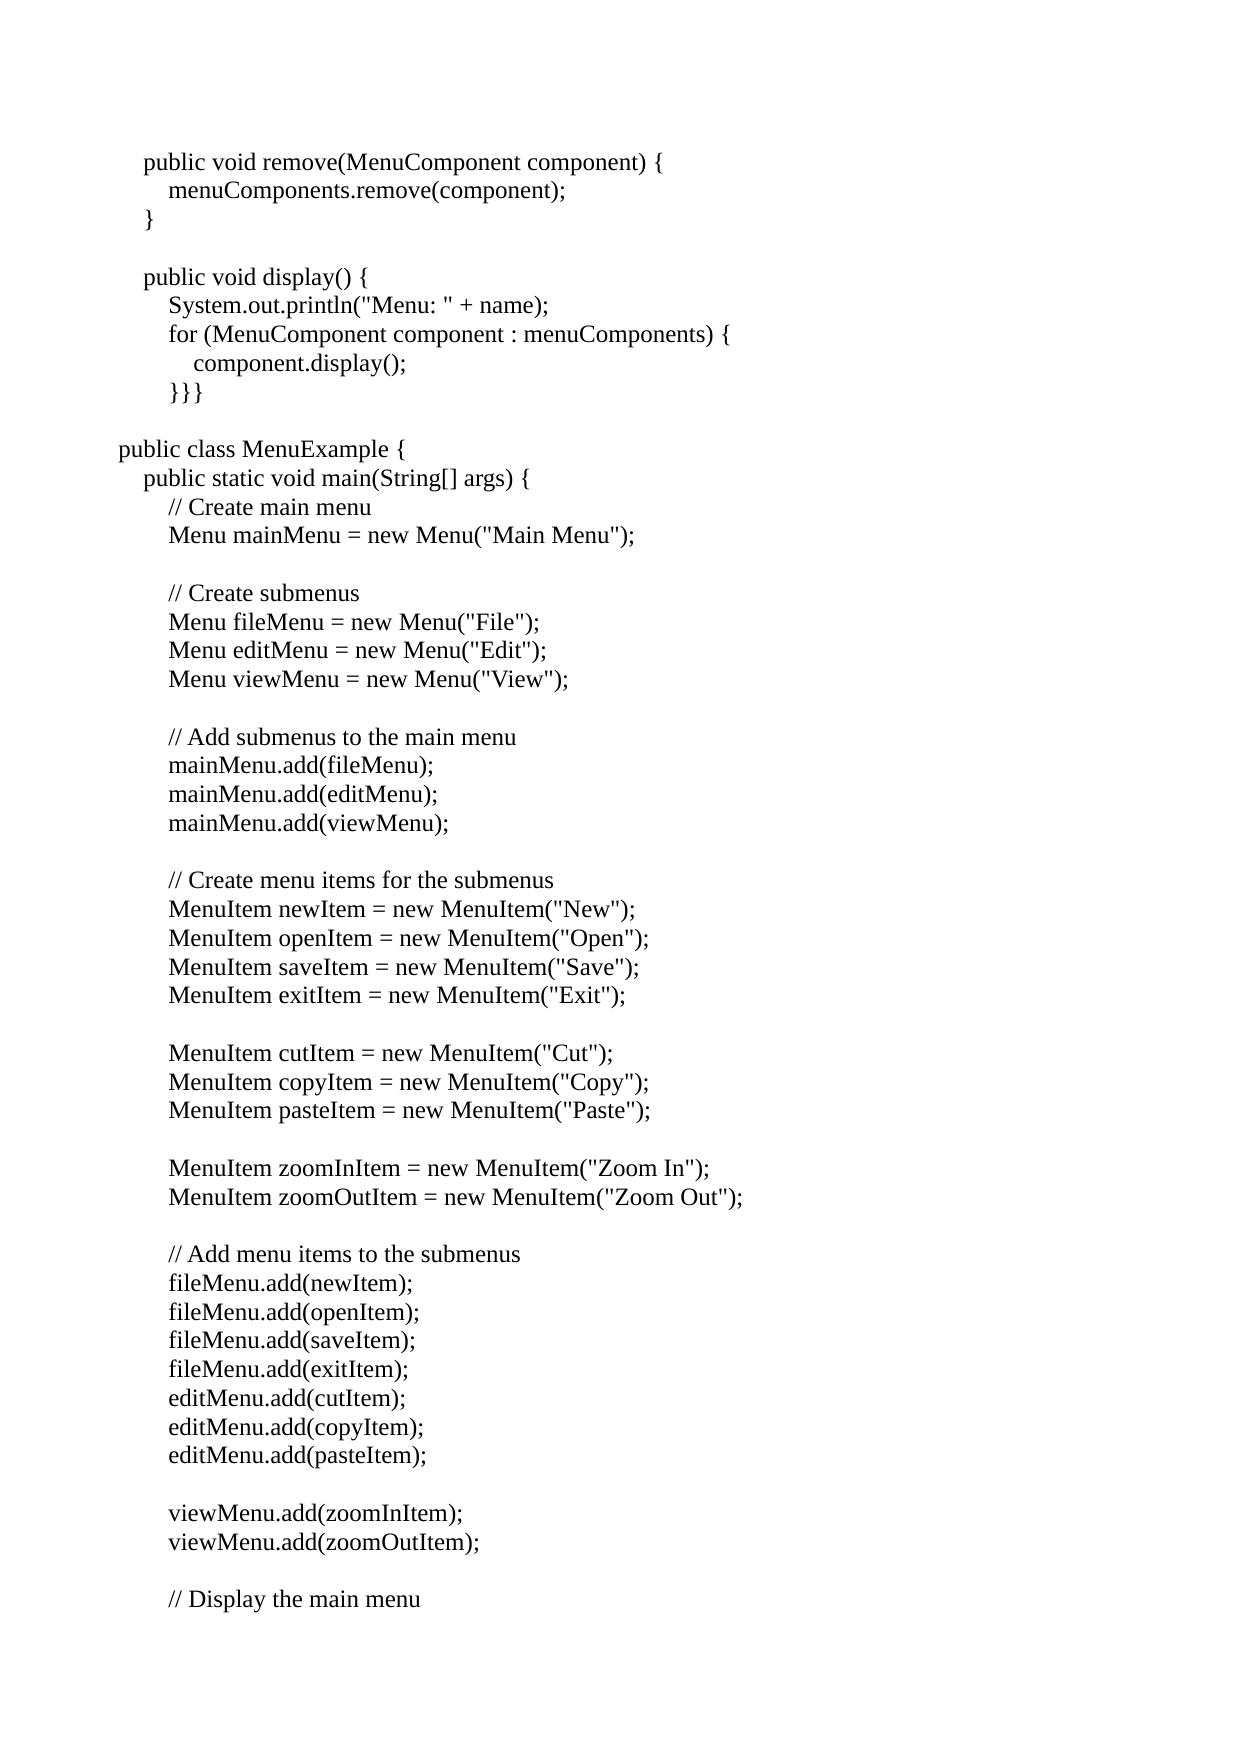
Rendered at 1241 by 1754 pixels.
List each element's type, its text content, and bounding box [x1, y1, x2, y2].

text MenuItem exitItem = new MenuItem("Exit"); [118, 981, 1122, 1009]
text // Create main menu [118, 492, 1122, 521]
text public void display() { [118, 262, 1122, 291]
text fileMenu.add(saveItem); [118, 1326, 1122, 1354]
text // Add menu items to the submenus [118, 1239, 1122, 1268]
text MenuItem saveItem = new MenuItem("Save"); [118, 952, 1122, 981]
text System.out.println("Menu: " + name); [118, 291, 1122, 319]
text public class MenuExample { [118, 434, 1122, 463]
text }}} [118, 377, 1122, 406]
text MenuItem zoomOutItem = new MenuItem("Zoom Out"); [118, 1182, 1122, 1211]
text Menu editMenu = new Menu("Edit"); [118, 636, 1122, 664]
text mainMenu.add(viewMenu); [118, 808, 1122, 837]
text // Display the main menu [118, 1584, 1122, 1613]
text // Create menu items for the submenus [118, 866, 1122, 894]
text mainMenu.add(fileMenu); [118, 751, 1122, 779]
text public static void main(String[] args) { [118, 463, 1122, 492]
text // Create submenus [118, 578, 1122, 607]
text // Add submenus to the main menu [118, 722, 1122, 751]
text viewMenu.add(zoomOutItem); [118, 1527, 1122, 1556]
text fileMenu.add(openItem); [118, 1297, 1122, 1326]
text fileMenu.add(newItem); [118, 1268, 1122, 1297]
text MenuItem newItem = new MenuItem("New"); [118, 894, 1122, 923]
text MenuItem copyItem = new MenuItem("Copy"); [118, 1067, 1122, 1096]
text viewMenu.add(zoomInItem); [118, 1498, 1122, 1527]
text editMenu.add(pasteItem); [118, 1441, 1122, 1469]
text Menu viewMenu = new Menu("View"); [118, 664, 1122, 693]
text public void remove(MenuComponent component) { [118, 147, 1122, 176]
text Menu fileMenu = new Menu("File"); [118, 607, 1122, 636]
text component.display(); [118, 348, 1122, 377]
text MenuItem cutItem = new MenuItem("Cut"); [118, 1038, 1122, 1067]
text editMenu.add(cutItem); [118, 1383, 1122, 1412]
text fileMenu.add(exitItem); [118, 1354, 1122, 1383]
text menuComponents.remove(component); [118, 176, 1122, 204]
text mainMenu.add(editMenu); [118, 779, 1122, 808]
text MenuItem pasteItem = new MenuItem("Paste"); [118, 1096, 1122, 1124]
text } [118, 204, 1122, 233]
text Menu mainMenu = new Menu("Main Menu"); [118, 521, 1122, 549]
text MenuItem zoomInItem = new MenuItem("Zoom In"); [118, 1153, 1122, 1182]
text MenuItem openItem = new MenuItem("Open"); [118, 923, 1122, 952]
text for (MenuComponent component : menuComponents) { [118, 319, 1122, 348]
text editMenu.add(copyItem); [118, 1412, 1122, 1441]
